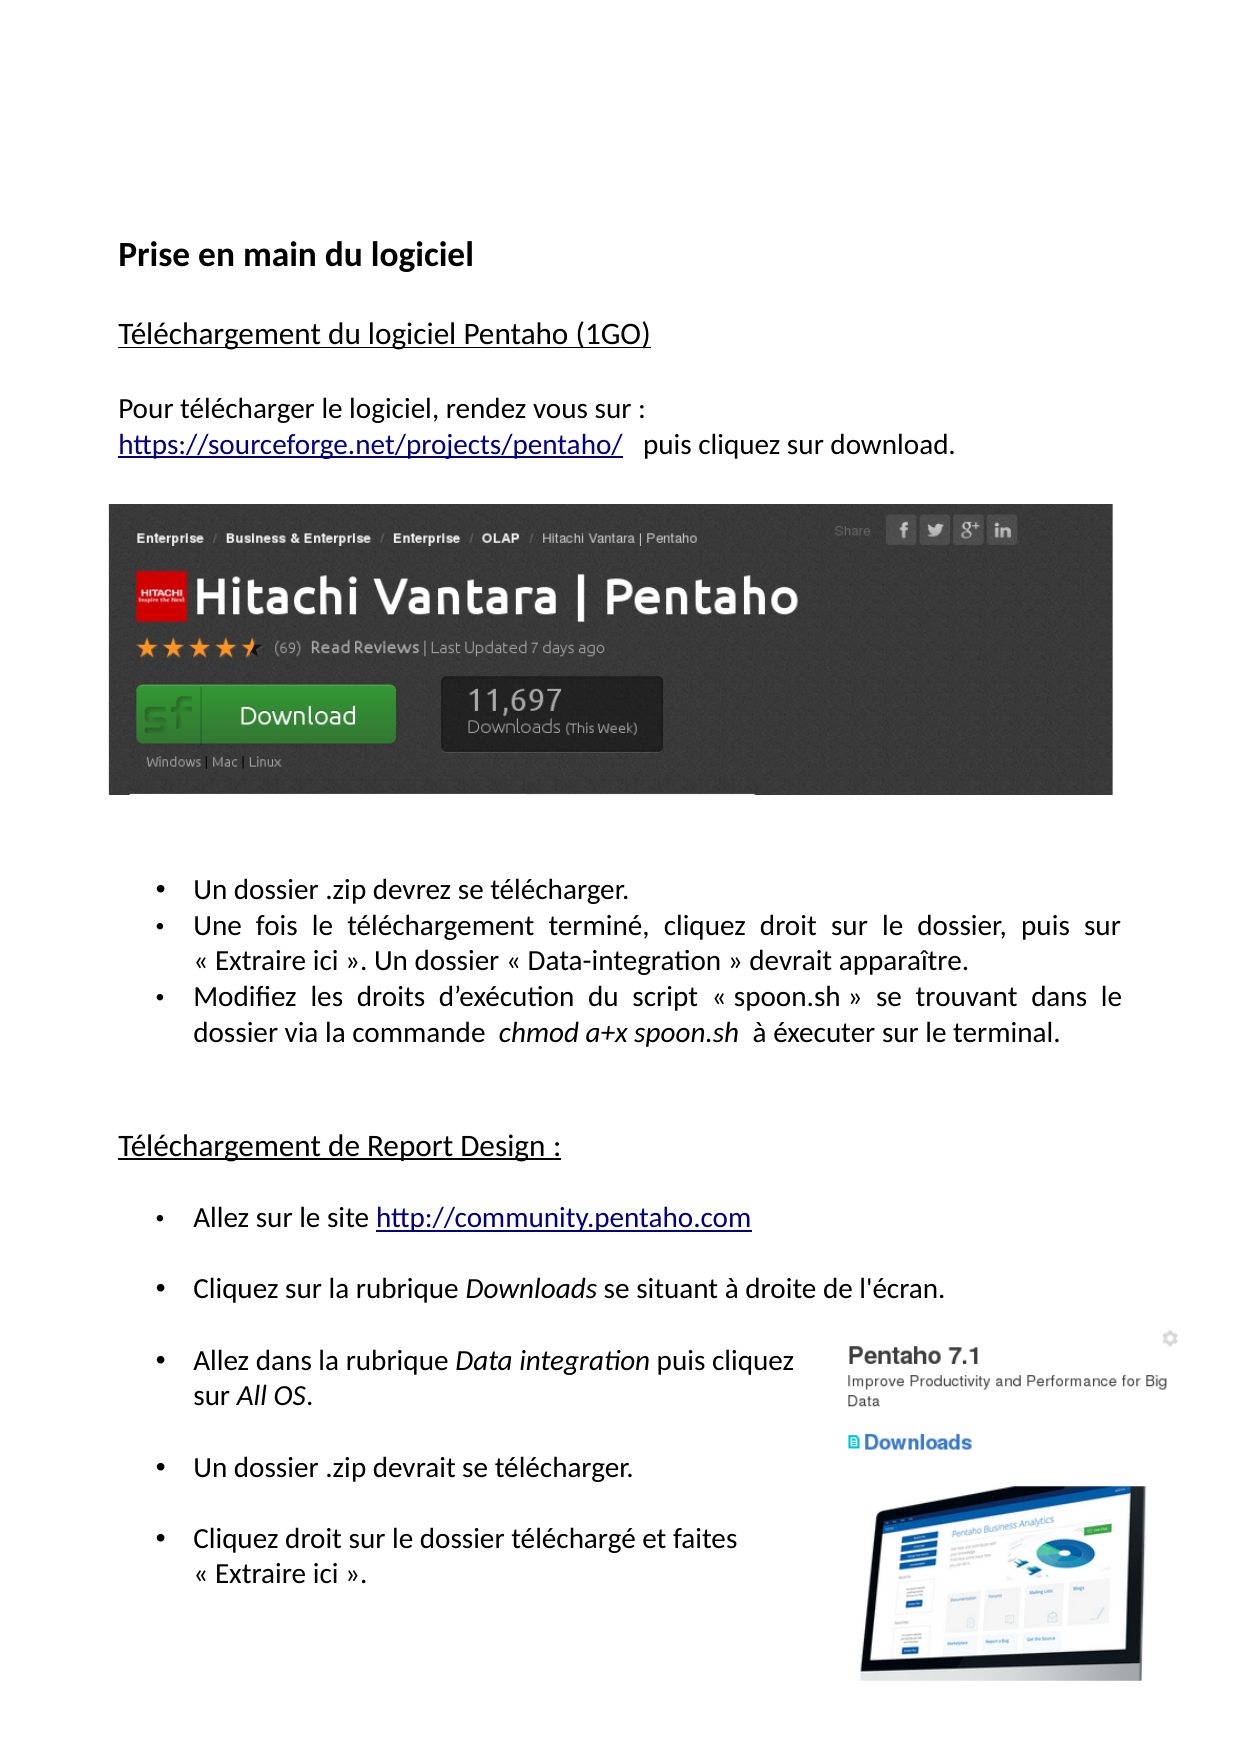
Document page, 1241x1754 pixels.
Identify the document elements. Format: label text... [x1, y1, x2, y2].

list Un dossier .zip devrait se télécharger. [156, 1449, 835, 1484]
text Pour télécharger le logiciel, rendez vous sur : https://sourceforge.net/projects/pentaho/ puis cliquez sur download. [118, 390, 1122, 461]
text Prise en main du logiciel [118, 232, 1122, 276]
list Cliquez droit sur le dossier téléchargé et faites « Extraire ici ». [156, 1520, 835, 1591]
list Allez sur le site http://community.pentaho.com [156, 1199, 1122, 1235]
list Allez dans la rubrique Data integration puis cliquez sur All OS. [156, 1342, 835, 1413]
list Modifiez les droits d’exécution du script « spoon.sh » se trouvant dans le dossier via la commande chmod a+x spoon.sh à éxecuter sur le terminal. [156, 978, 1122, 1049]
text Téléchargement de Report Design : [118, 1126, 1122, 1164]
picture [108, 504, 1113, 795]
list Une fois le téléchargement terminé, cliquez droit sur le dossier, puis sur « Extraire ici ». Un dossier « Data-integration » devrait apparaître. [156, 907, 1122, 978]
picture [835, 1325, 1182, 1712]
list Cliquez sur la rubrique Downloads se situant à droite de l'écran. [156, 1271, 1122, 1306]
list Un dossier .zip devrez se télécharger. [156, 871, 1122, 907]
text Téléchargement du logiciel Pentaho (1GO) [118, 314, 1122, 352]
